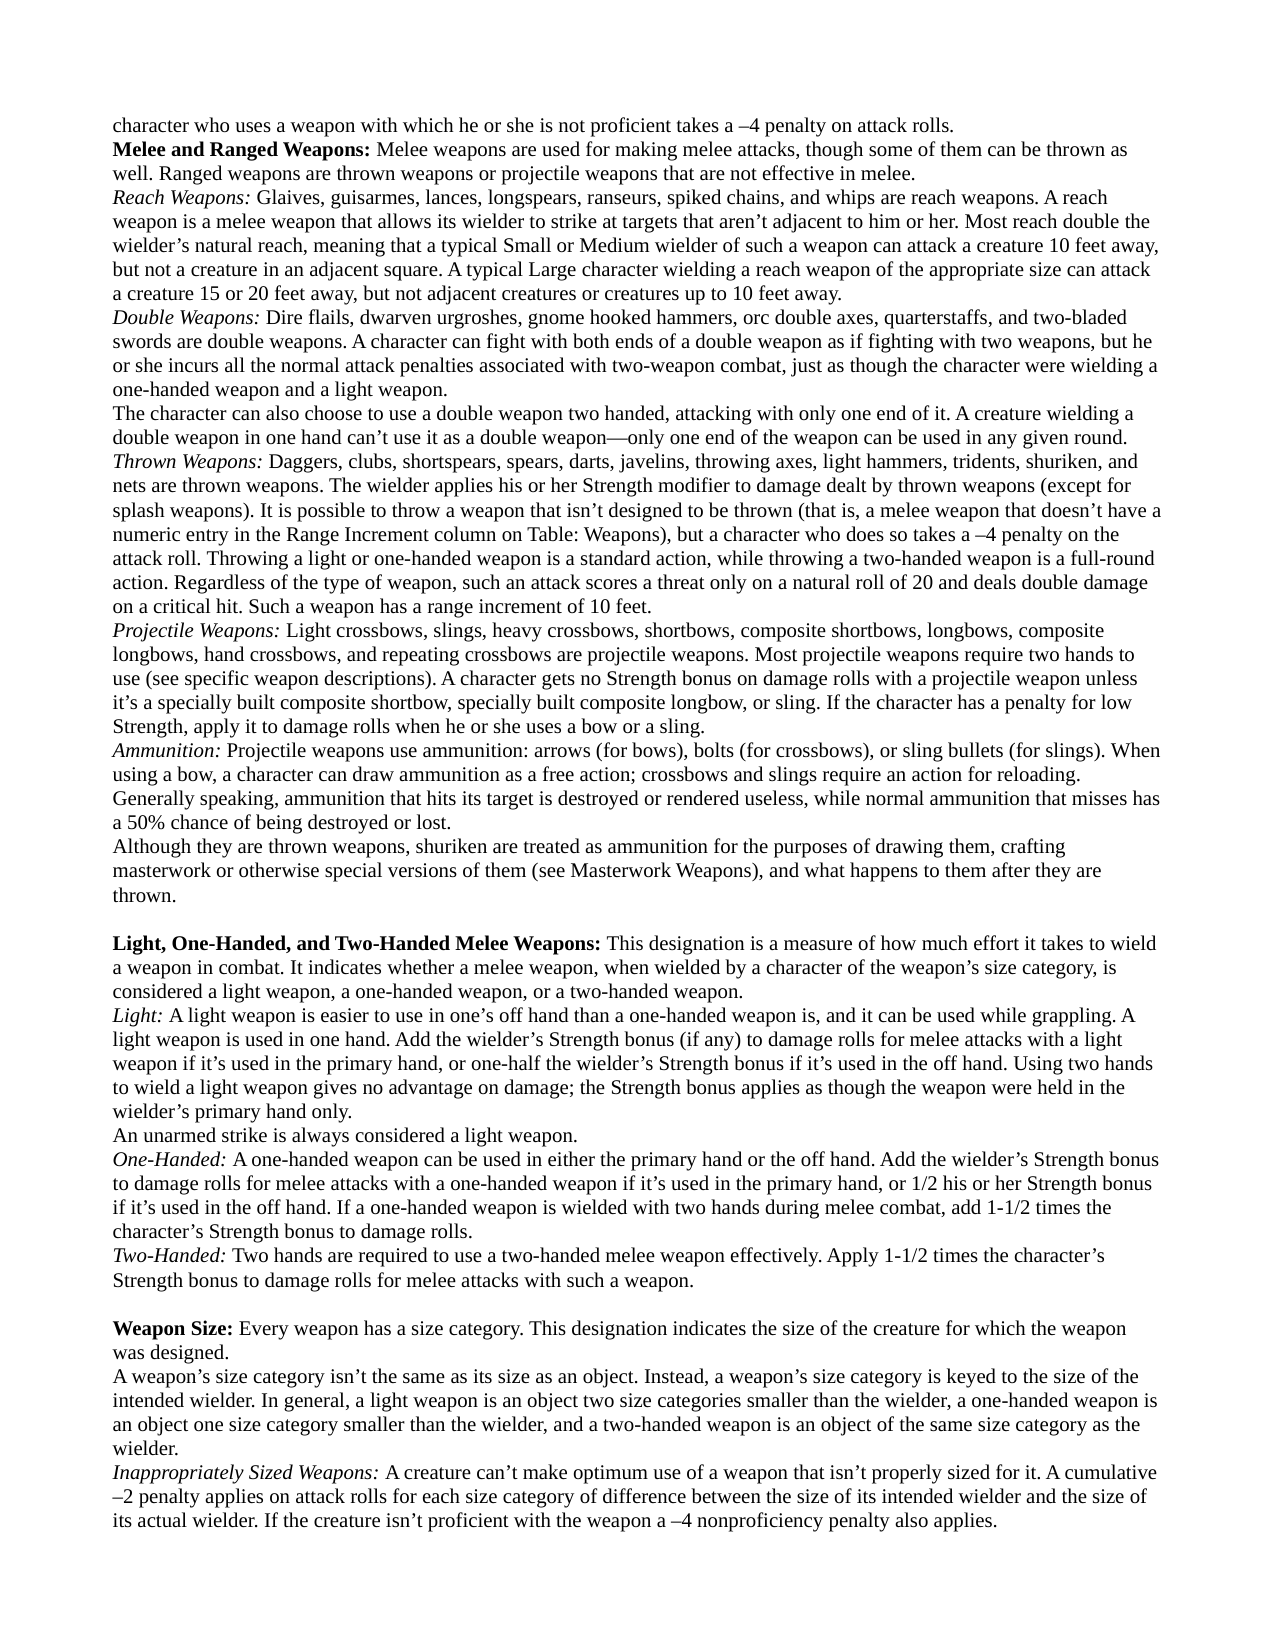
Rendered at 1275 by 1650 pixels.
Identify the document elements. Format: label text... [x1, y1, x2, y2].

text Weapon Size: Every weapon has a size category. This designation indicates the size of the creature for which the weapon was designed. [112, 1316, 1162, 1364]
text Light: A light weapon is easier to use in one’s off hand than a one-handed weapon is, and it can be used while grappling. A light weapon is used in one hand. Add the wielder’s Strength bonus (if any) to damage rolls for melee attacks with a light weapon if it’s used in the primary hand, or one-half the wielder’s Strength bonus if it’s used in the off hand. Using two hands to wield a light weapon gives no advantage on damage; the Strength bonus applies as though the weapon were held in the wielder’s primary hand only. [112, 1003, 1162, 1123]
text Projectile Weapons: Light crossbows, slings, heavy crossbows, shortbows, composite shortbows, longbows, composite longbows, hand crossbows, and repeating crossbows are projectile weapons. Most projectile weapons require two hands to use (see specific weapon descriptions). A character gets no Strength bonus on damage rolls with a projectile weapon unless it’s a specially built composite shortbow, specially built composite longbow, or sling. If the character has a penalty for low Strength, apply it to damage rolls when he or she uses a bow or a sling. [112, 618, 1162, 738]
text Double Weapons: Dire flails, dwarven urgroshes, gnome hooked hammers, orc double axes, quarterstaffs, and two-bladed swords are double weapons. A character can fight with both ends of a double weapon as if fighting with two weapons, but he or she incurs all the normal attack penalties associated with two-weapon combat, just as though the character were wielding a one-handed weapon and a light weapon. [112, 305, 1162, 401]
text The character can also choose to use a double weapon two handed, attacking with only one end of it. A creature wielding a double weapon in one hand can’t use it as a double weapon—only one end of the weapon can be used in any given round. [112, 401, 1162, 449]
text Two-Handed: Two hands are required to use a two-handed melee weapon effectively. Apply 1-1/2 times the character’s Strength bonus to damage rolls for melee attacks with such a weapon. [112, 1243, 1162, 1292]
text Inappropriately Sized Weapons: A creature can’t make optimum use of a weapon that isn’t properly sized for it. A cumulative –2 penalty applies on attack rolls for each size category of difference between the size of its intended wielder and the size of its actual wielder. If the creature isn’t proficient with the weapon a –4 nonproficiency penalty also applies. [112, 1460, 1162, 1532]
text Although they are thrown weapons, shuriken are treated as ammunition for the purposes of drawing them, crafting masterwork or otherwise special versions of them (see Masterwork Weapons), and what happens to them after they are thrown. [112, 834, 1162, 907]
text Light, One-Handed, and Two-Handed Melee Weapons: This designation is a measure of how much effort it takes to wield a weapon in combat. It indicates whether a melee weapon, when wielded by a character of the weapon’s size category, is considered a light weapon, a one-handed weapon, or a two-handed weapon. [112, 931, 1162, 1003]
text One-Handed: A one-handed weapon can be used in either the primary hand or the off hand. Add the wielder’s Strength bonus to damage rolls for melee attacks with a one-handed weapon if it’s used in the primary hand, or 1/2 his or her Strength bonus if it’s used in the off hand. If a one-handed weapon is wielded with two hands during melee combat, add 1-1/2 times the character’s Strength bonus to damage rolls. [112, 1147, 1162, 1243]
text A weapon’s size category isn’t the same as its size as an object. Instead, a weapon’s size category is keyed to the size of the intended wielder. In general, a light weapon is an object two size categories smaller than the wielder, a one-handed weapon is an object one size category smaller than the wielder, and a two-handed weapon is an object of the same size category as the wielder. [112, 1364, 1162, 1460]
text Reach Weapons: Glaives, guisarmes, lances, longspears, ranseurs, spiked chains, and whips are reach weapons. A reach weapon is a melee weapon that allows its wielder to strike at targets that aren’t adjacent to him or her. Most reach double the wielder’s natural reach, meaning that a typical Small or Medium wielder of such a weapon can attack a creature 10 feet away, but not a creature in an adjacent square. A typical Large character wielding a reach weapon of the appropriate size can attack a creature 15 or 20 feet away, but not adjacent creatures or creatures up to 10 feet away. [112, 185, 1162, 305]
text Melee and Ranged Weapons: Melee weapons are used for making melee attacks, though some of them can be thrown as well. Ranged weapons are thrown weapons or projectile weapons that are not effective in melee. [112, 137, 1162, 185]
text An unarmed strike is always considered a light weapon. [112, 1123, 1162, 1147]
text Thrown Weapons: Daggers, clubs, shortspears, spears, darts, javelins, throwing axes, light hammers, tridents, shuriken, and nets are thrown weapons. The wielder applies his or her Strength modifier to damage dealt by thrown weapons (except for splash weapons). It is possible to throw a weapon that isn’t designed to be thrown (that is, a melee weapon that doesn’t have a numeric entry in the Range Increment column on Table: Weapons), but a character who does so takes a –4 penalty on the attack roll. Throwing a light or one-handed weapon is a standard action, while throwing a two-handed weapon is a full-round action. Regardless of the type of weapon, such an attack scores a threat only on a natural roll of 20 and deals double damage on a critical hit. Such a weapon has a range increment of 10 feet. [112, 449, 1162, 618]
text Ammunition: Projectile weapons use ammunition: arrows (for bows), bolts (for crossbows), or sling bullets (for slings). When using a bow, a character can draw ammunition as a free action; crossbows and slings require an action for reloading. Generally speaking, ammunition that hits its target is destroyed or rendered useless, while normal ammunition that misses has a 50% chance of being destroyed or lost. [112, 738, 1162, 834]
text character who uses a weapon with which he or she is not proficient takes a –4 penalty on attack rolls. [112, 112, 1162, 137]
